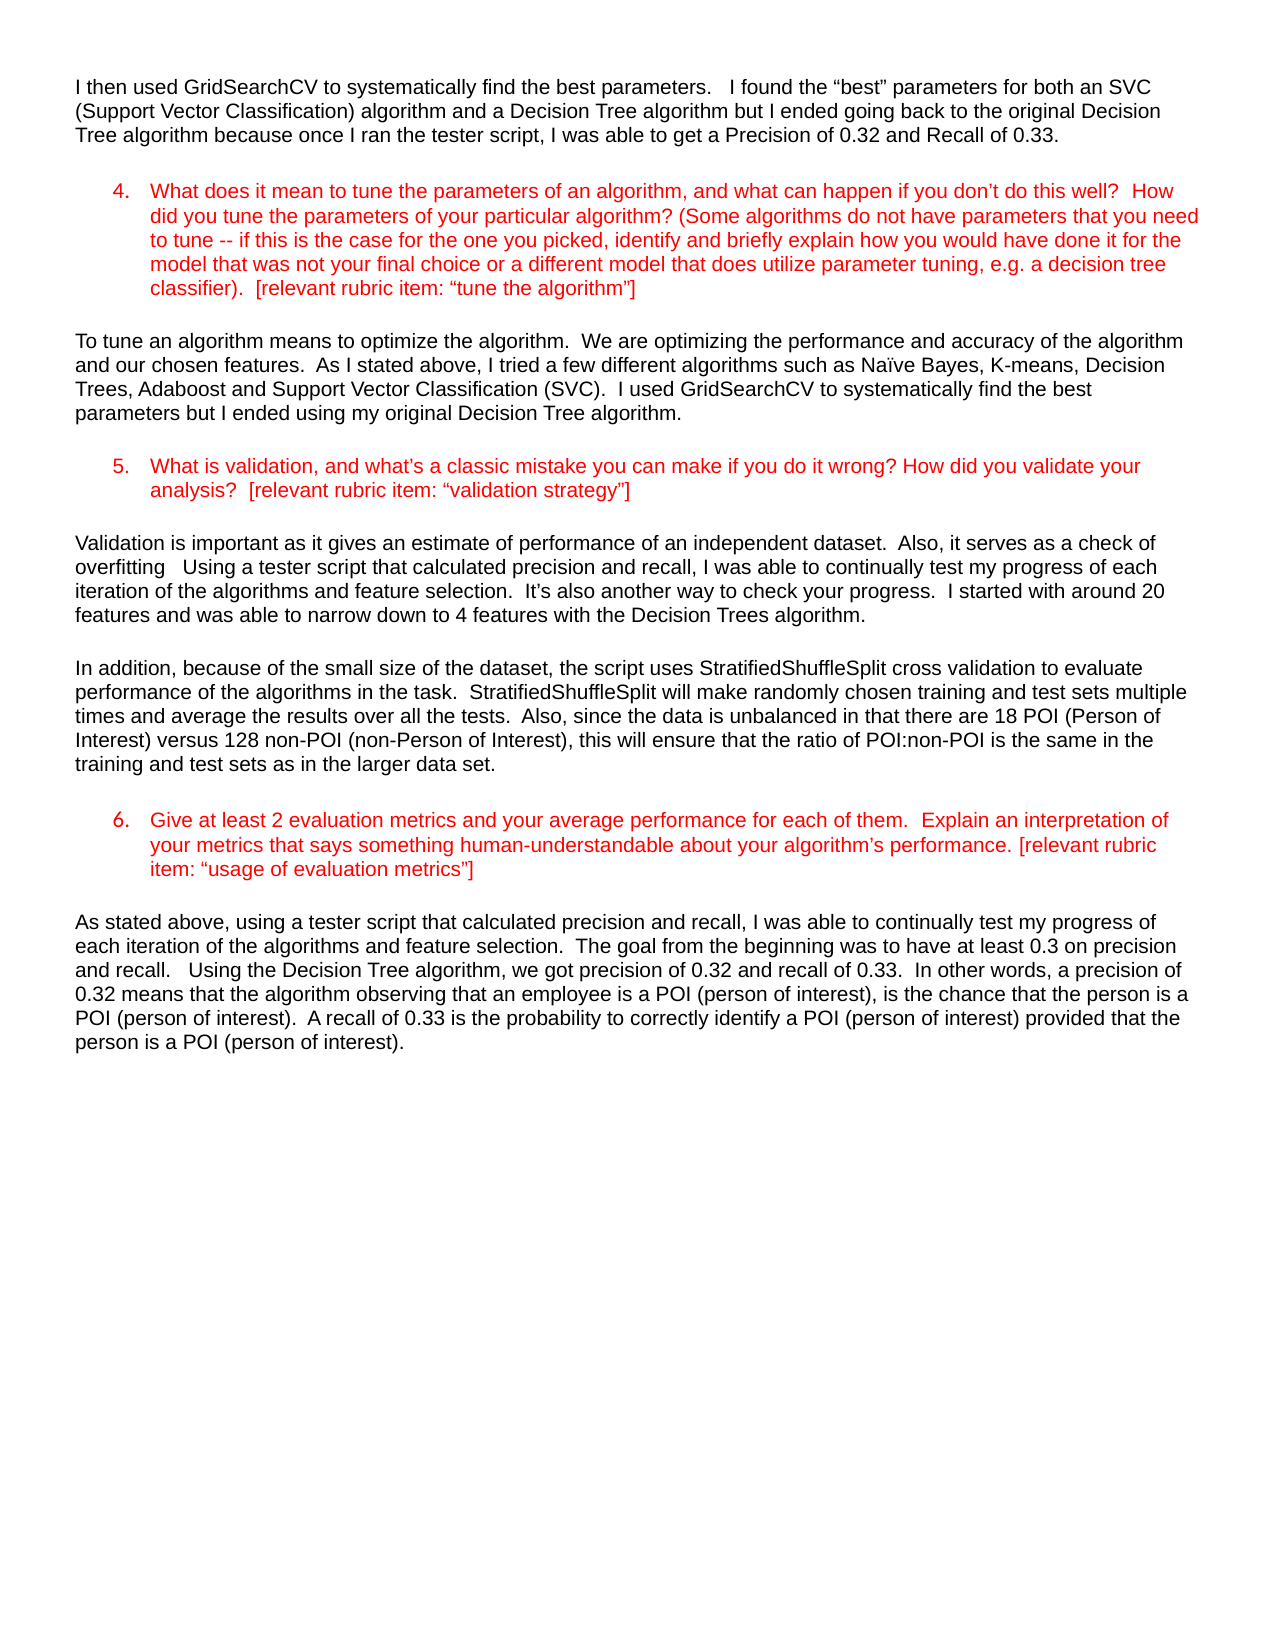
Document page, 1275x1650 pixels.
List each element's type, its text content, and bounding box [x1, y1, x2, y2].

list Give at least 2 evaluation metrics and your average performance for each of them. Explain an interpretation of your metrics that says something human-understandable about your algorithm’s performance. [relevant rubric item: “usage of evaluation metrics”] [112, 805, 1200, 881]
list What is validation, and what’s a classic mistake you can make if you do it wrong? How did you validate your analysis? [relevant rubric item: “validation strategy”] [112, 454, 1200, 502]
text In addition, because of the small size of the dataset, the script uses StratifiedShuffleSplit cross validation to evaluate performance of the algorithms in the task. StratifiedShuffleSplit will make randomly chosen training and test sets multiple times and average the results over all the tests. Also, since the data is unbalanced in that there are 18 POI (Person of Interest) versus 128 non-POI (non-Person of Interest), this will ensure that the ratio of POI:non-POI is the same in the training and test sets as in the larger data set. [75, 656, 1200, 776]
text As stated above, using a tester script that calculated precision and recall, I was able to continually test my progress of each iteration of the algorithms and feature selection. The goal from the beginning was to have at least 0.3 on precision and recall. Using the Decision Tree algorithm, we got precision of 0.32 and recall of 0.33. In other words, a precision of 0.32 means that the algorithm observing that an employee is a POI (person of interest), is the chance that the person is a POI (person of interest). A recall of 0.33 is the probability to correctly identify a POI (person of interest) provided that the person is a POI (person of interest). [75, 910, 1200, 1054]
list What does it mean to tune the parameters of an algorithm, and what can happen if you don’t do this well? How did you tune the parameters of your particular algorithm? (Some algorithms do not have parameters that you need to tune -- if this is the case for the one you picked, identify and briefly explain how you would have done it for the model that was not your final choice or a different model that does utilize parameter tuning, e.g. a decision tree classifier). [relevant rubric item: “tune the algorithm”] [112, 176, 1200, 300]
text To tune an algorithm means to optimize the algorithm. We are optimizing the performance and accuracy of the algorithm and our chosen features. As I stated above, I tried a few different algorithms such as Naïve Bayes, K-means, Decision Trees, Adaboost and Support Vector Classification (SVC). I used GridSearchCV to systematically find the best parameters but I ended using my original Decision Tree algorithm. [75, 329, 1200, 425]
text I then used GridSearchCV to systematically find the best parameters. I found the “best” parameters for both an SVC (Support Vector Classification) algorithm and a Decision Tree algorithm but I ended going back to the original Decision Tree algorithm because once I ran the tester script, I was able to get a Precision of 0.32 and Recall of 0.33. [75, 75, 1200, 147]
text Validation is important as it gives an estimate of performance of an independent dataset. Also, it serves as a check of overfitting Using a tester script that calculated precision and recall, I was able to continually test my progress of each iteration of the algorithms and feature selection. It’s also another way to check your progress. I started with around 20 features and was able to narrow down to 4 features with the Decision Trees algorithm. [75, 531, 1200, 627]
